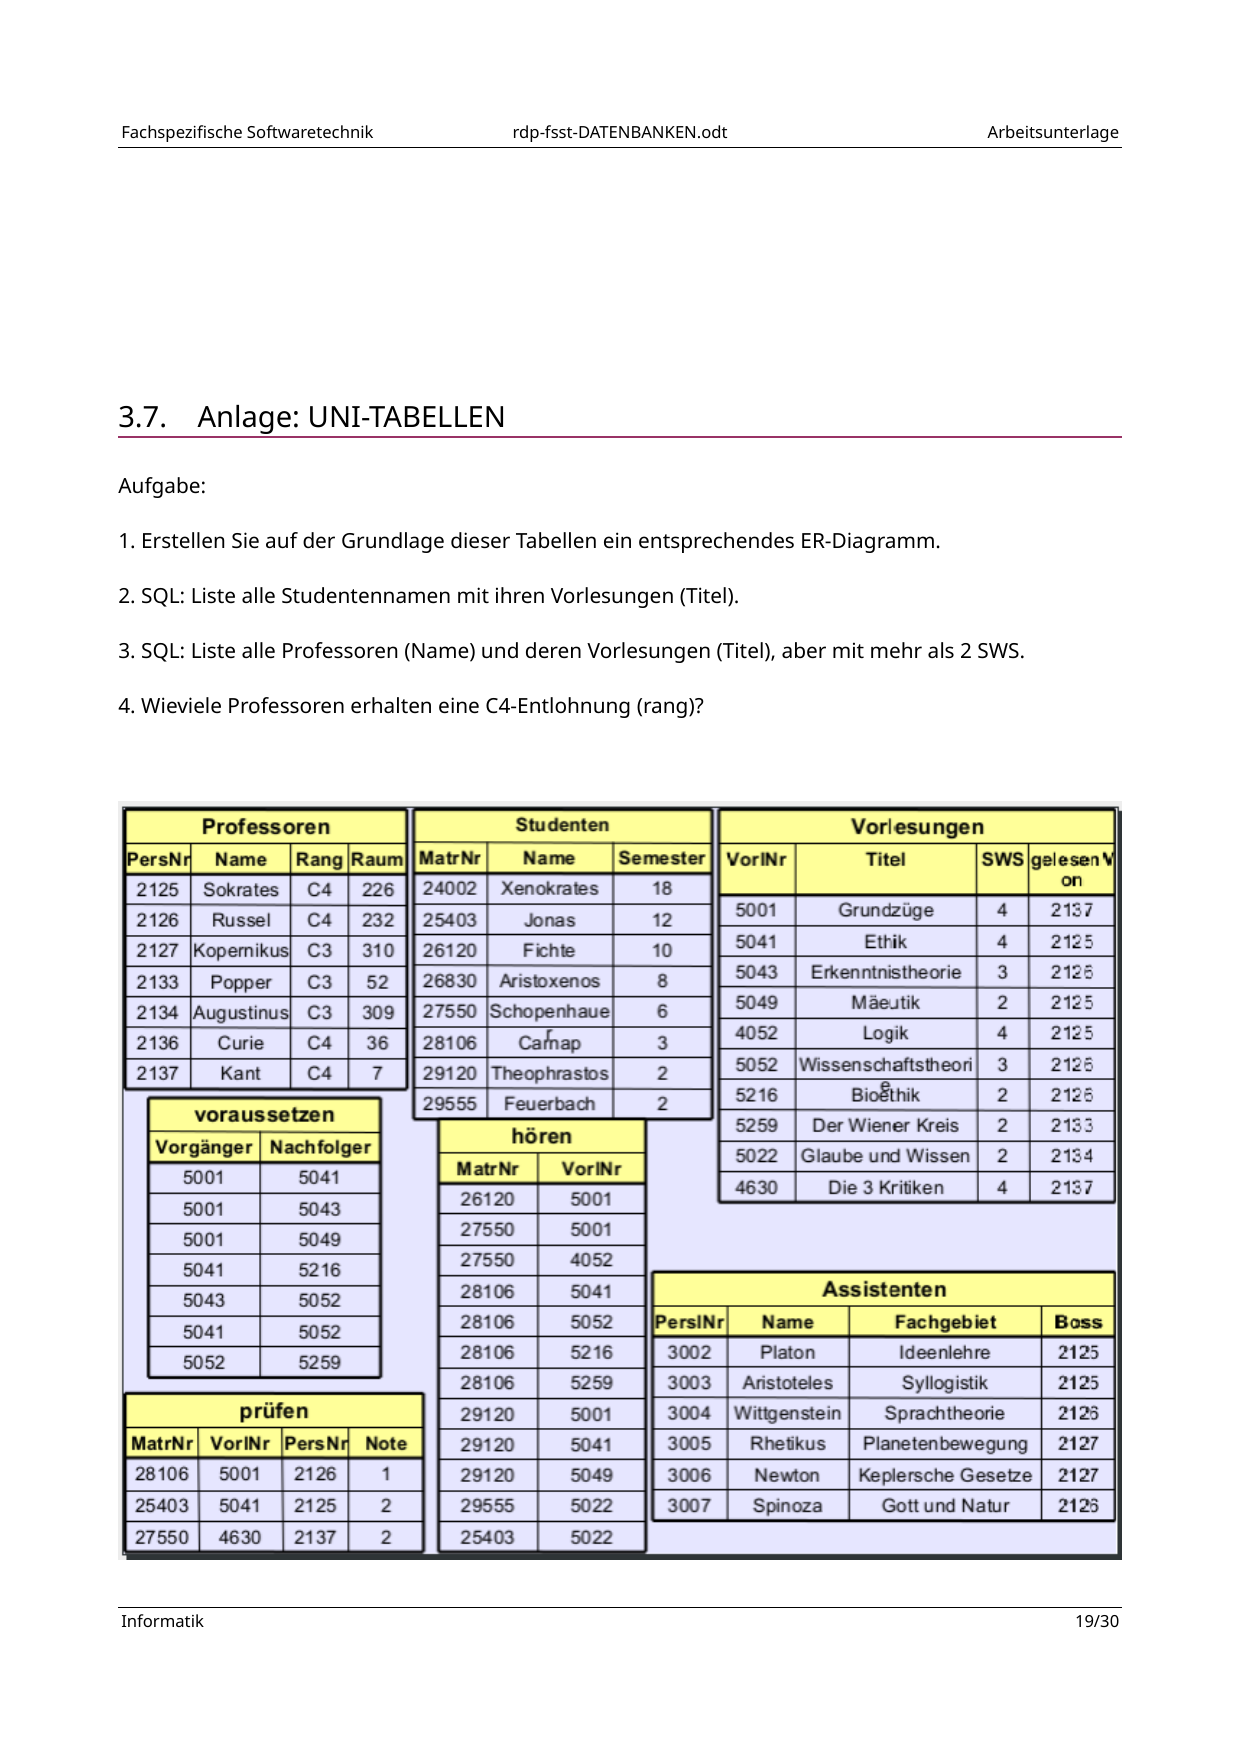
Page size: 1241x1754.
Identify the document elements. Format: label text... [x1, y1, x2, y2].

subtitle Anlage: UNI-TABELLEN [118, 397, 1122, 436]
text 3. SQL: Liste alle Professoren (Name) und deren Vorlesungen (Titel), aber mit mehr als 2 SWS. [118, 636, 1122, 664]
text Aufgabe: [118, 471, 1122, 499]
text 4. Wieviele Professoren erhalten eine C4-Entlohnung (rang)? [118, 691, 1122, 719]
picture [118, 801, 1122, 1560]
text 1. Erstellen Sie auf der Grundlage dieser Tabellen ein entsprechendes ER-Diagramm. [118, 526, 1122, 554]
text 2. SQL: Liste alle Studentennamen mit ihren Vorlesungen (Titel). [118, 581, 1122, 609]
